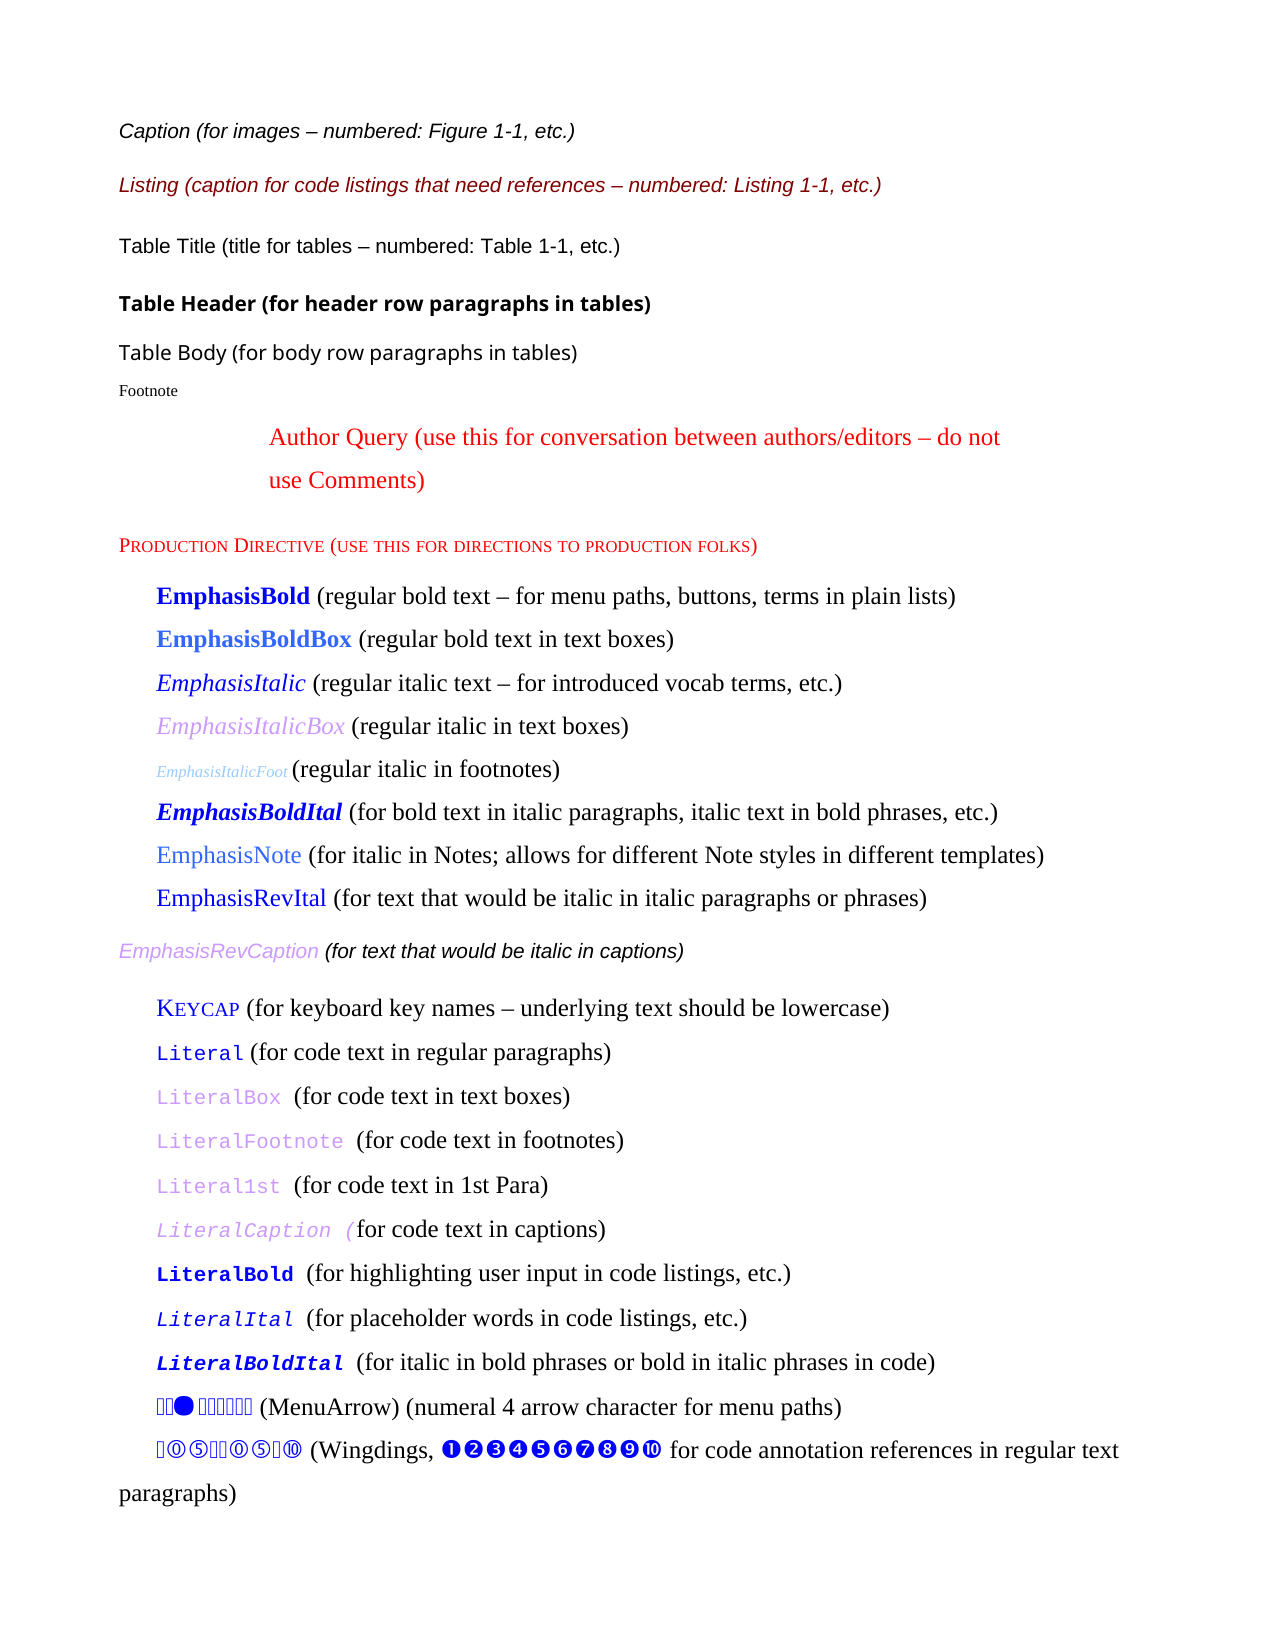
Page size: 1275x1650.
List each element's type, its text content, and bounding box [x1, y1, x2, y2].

text Table Body (for body row paragraphs in tables) [118, 338, 1156, 366]
text Caption (for images – numbered: Figure 1-1, etc.) [118, 118, 1156, 142]
title Table Title (title for tables – numbered: Table 1-1, etc.) [118, 234, 1156, 258]
text  (Wingdings,  for code annotation references in regular text paragraphs) [118, 1435, 1156, 1507]
text LiteralItal (for placeholder words in code listings, etc.) [118, 1303, 1156, 1332]
text EmphasisBoldBox (regular bold text in text boxes) [118, 624, 1156, 653]
text LiteralBoldItal (for italic in bold phrases or bold in italic phrases in code) [118, 1347, 1156, 1377]
text EmphasisBoldItal (for bold text in italic paragraphs, italic text in bold phrases, etc.) [118, 797, 1156, 826]
text EmphasisBold (regular bold text – for menu paths, buttons, terms in plain lists) [118, 581, 1156, 610]
text EmphasisItalic (regular italic text – for introduced vocab terms, etc.) [118, 668, 1156, 696]
text Footnote [118, 380, 1156, 399]
text Literal1st (for code text in 1st Para) [118, 1170, 1156, 1199]
text  (MenuArrow) (numeral 4 arrow character for menu paths) [118, 1392, 1156, 1420]
text EmphasisItalicFoot (regular italic in footnotes) [118, 754, 1156, 783]
text LiteralCaption (for code text in captions) [118, 1214, 1156, 1244]
text LiteralBold (for highlighting user input in code listings, etc.) [118, 1258, 1156, 1288]
text Keycap (for keyboard key names – underlying text should be lowercase) [118, 993, 1156, 1022]
text EmphasisItalicBox (regular italic in text boxes) [118, 711, 1156, 739]
text LiteralFootnote (for code text in footnotes) [118, 1125, 1156, 1155]
text Table Header (for header row paragraphs in tables) [118, 289, 1156, 317]
text Author Query (use this for conversation between authors/editors – do not use Comments) [268, 422, 1006, 493]
text EmphasisNote (for italic in Notes; allows for different Note styles in different templates) [118, 840, 1156, 869]
text Literal (for code text in regular paragraphs) [118, 1037, 1156, 1066]
text LiteralBox (for code text in text boxes) [118, 1081, 1156, 1111]
text EmphasisRevItal (for text that would be italic in italic paragraphs or phrases) [118, 883, 1156, 912]
list Listing (caption for code listings that need references – numbered: Listing 1-1, etc.) [118, 173, 1156, 197]
text Production Directive (use this for directions to production folks) [118, 533, 1156, 557]
text EmphasisRevCaption (for text that would be italic in captions) [118, 939, 1156, 963]
